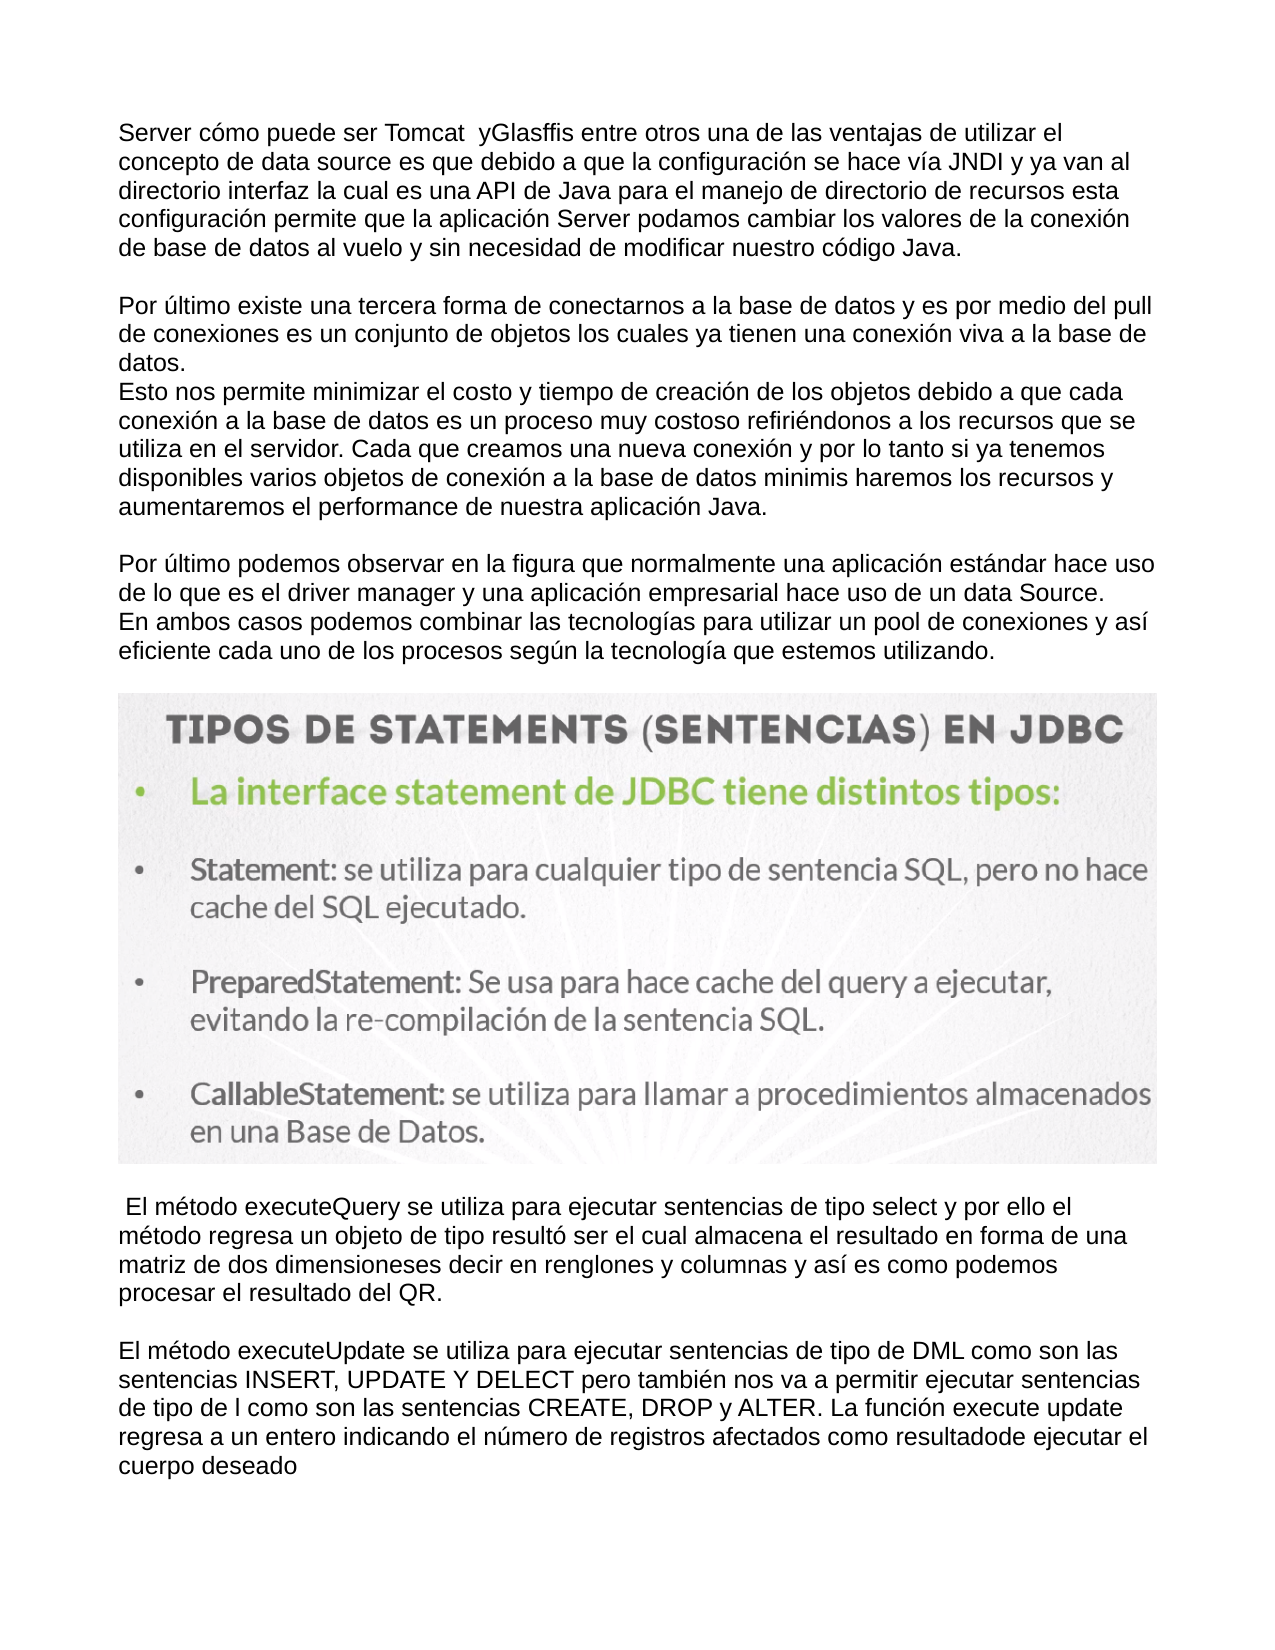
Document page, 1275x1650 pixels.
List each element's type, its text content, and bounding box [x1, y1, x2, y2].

text Server cómo puede ser Tomcat yGlasffis entre otros una de las ventajas de utilizar el concepto de data source es que debido a que la configuración se hace vía JNDI y ya van al directorio interfaz la cual es una API de Java para el manejo de directorio de recursos esta configuración permite que la aplicación Server podamos cambiar los valores de la conexión de base de datos al vuelo y sin necesidad de modificar nuestro código Java. [118, 118, 1157, 262]
text Esto nos permite minimizar el costo y tiempo de creación de los objetos debido a que cada conexión a la base de datos es un proceso muy costoso refiriéndonos a los recursos que se utiliza en el servidor. Cada que creamos una nueva conexión y por lo tanto si ya tenemos disponibles varios objetos de conexión a la base de datos minimis haremos los recursos y aumentaremos el performance de nuestra aplicación Java. [118, 377, 1157, 521]
text Por último existe una tercera forma de conectarnos a la base de datos y es por medio del pull de conexiones es un conjunto de objetos los cuales ya tienen una conexión viva a la base de datos. [118, 291, 1157, 377]
text En ambos casos podemos combinar las tecnologías para utilizar un pool de conexiones y así eficiente cada uno de los procesos según la tecnología que estemos utilizando. [118, 607, 1157, 664]
text Por último podemos observar en la figura que normalmente una aplicación estándar hace uso de lo que es el driver manager y una aplicación empresarial hace uso de un data Source. [118, 549, 1157, 607]
text El método executeQuery se utiliza para ejecutar sentencias de tipo select y por ello el método regresa un objeto de tipo resultó ser el cual almacena el resultado en forma de una matriz de dos dimensioneses decir en renglones y columnas y así es como podemos procesar el resultado del QR. [118, 1192, 1157, 1307]
text El método executeUpdate se utiliza para ejecutar sentencias de tipo de DML como son las sentencias INSERT, UPDATE Y DELECT pero también nos va a permitir ejecutar sentencias de tipo de l como son las sentencias CREATE, DROP y ALTER. La función execute update regresa a un entero indicando el número de registros afectados como resultadode ejecutar el cuerpo deseado [118, 1336, 1157, 1479]
